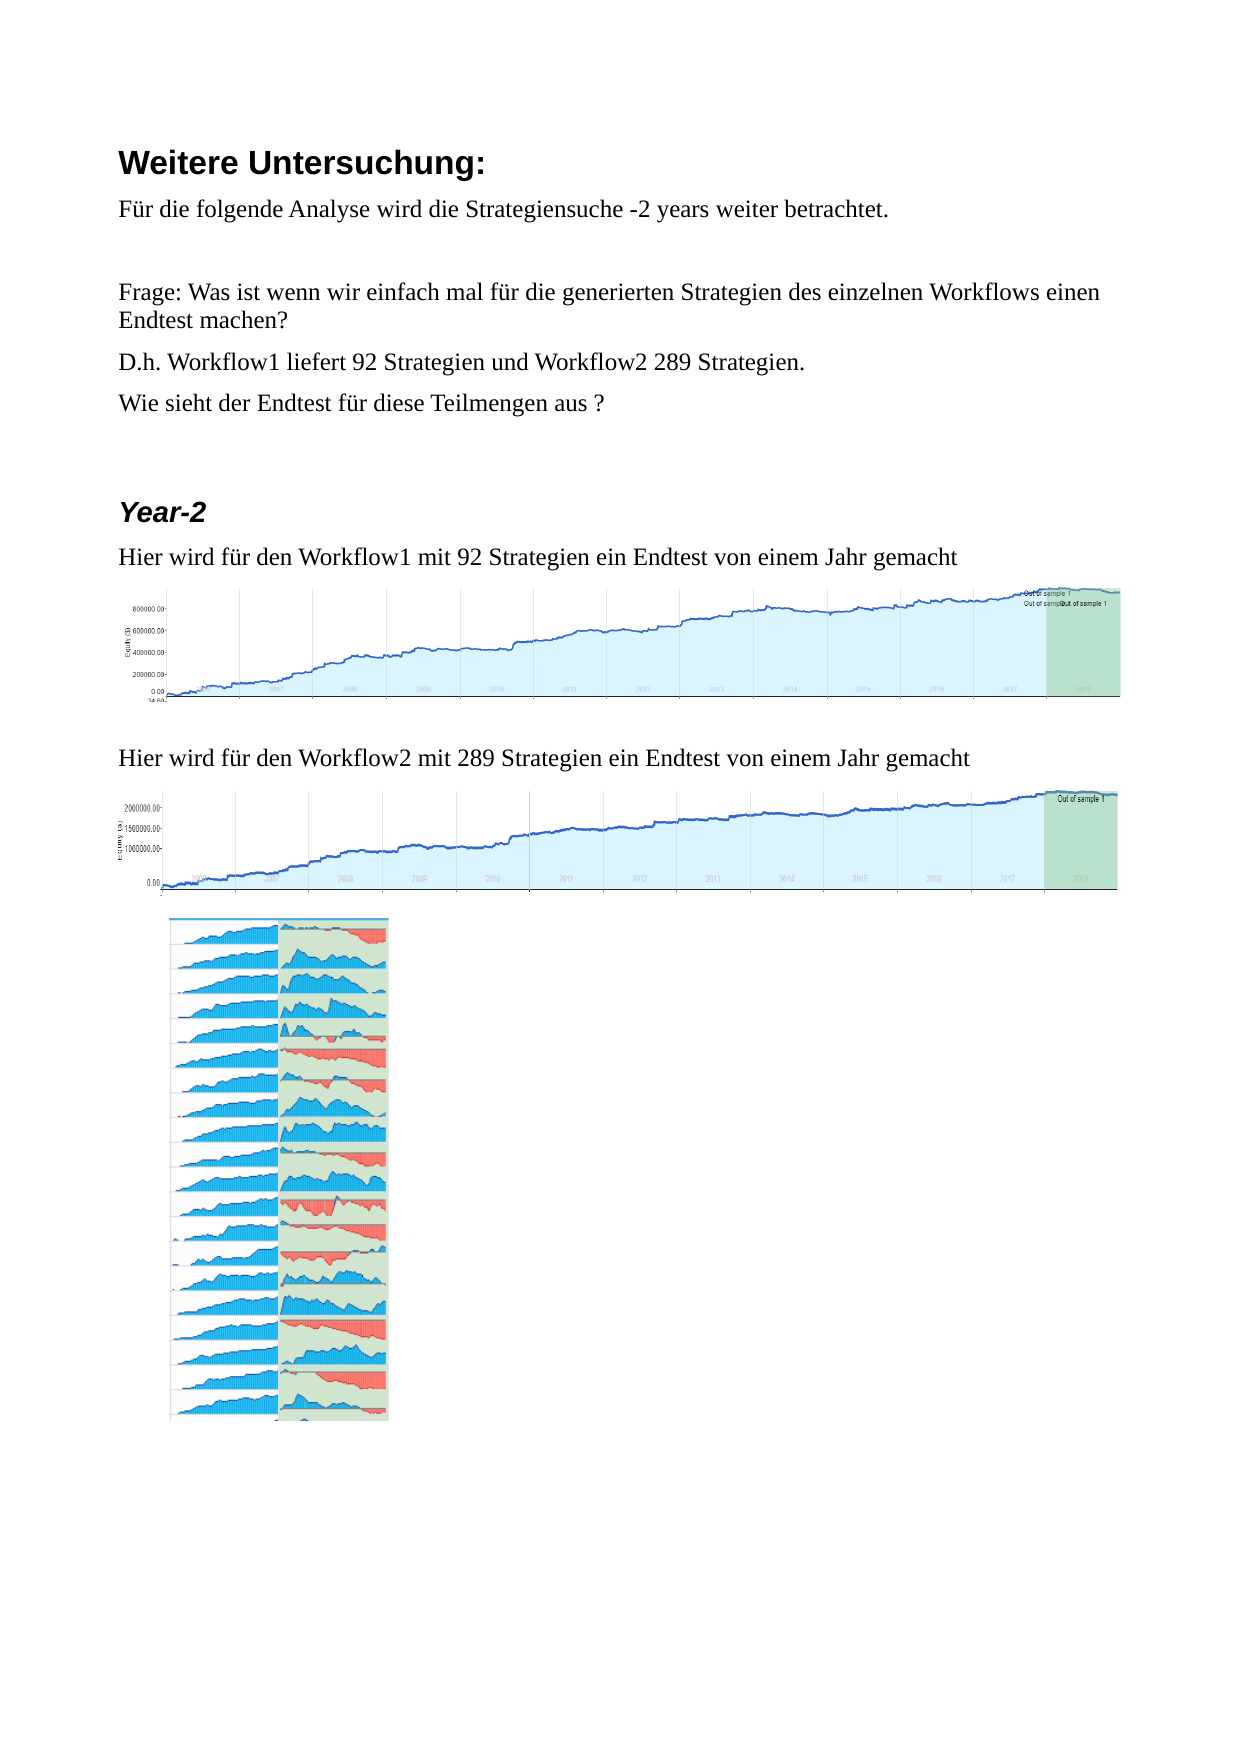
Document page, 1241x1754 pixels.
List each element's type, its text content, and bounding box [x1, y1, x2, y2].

text D.h. Workflow1 liefert 92 Strategien und Workflow2 289 Strategien. [118, 347, 1122, 376]
text Hier wird für den Workflow1 mit 92 Strategien ein Endtest von einem Jahr gemacht [118, 542, 1122, 570]
picture [118, 783, 1123, 896]
text Hier wird für den Workflow2 mit 289 Strategien ein Endtest von einem Jahr gemacht [118, 743, 1122, 771]
text Für die folgende Analyse wird die Strategiensuche -2 years weiter betrachtet. [118, 194, 1122, 223]
subtitle Year-2 [118, 496, 1122, 529]
picture [168, 918, 389, 1421]
text Frage: Was ist wenn wir einfach mal für die generierten Strategien des einzelnen Workflows einen Endtest machen? [118, 277, 1122, 334]
subtitle Weitere Untersuchung: [118, 143, 1122, 182]
text Wie sieht der Endtest für diese Teilmengen aus ? [118, 388, 1122, 417]
picture [118, 582, 1123, 702]
